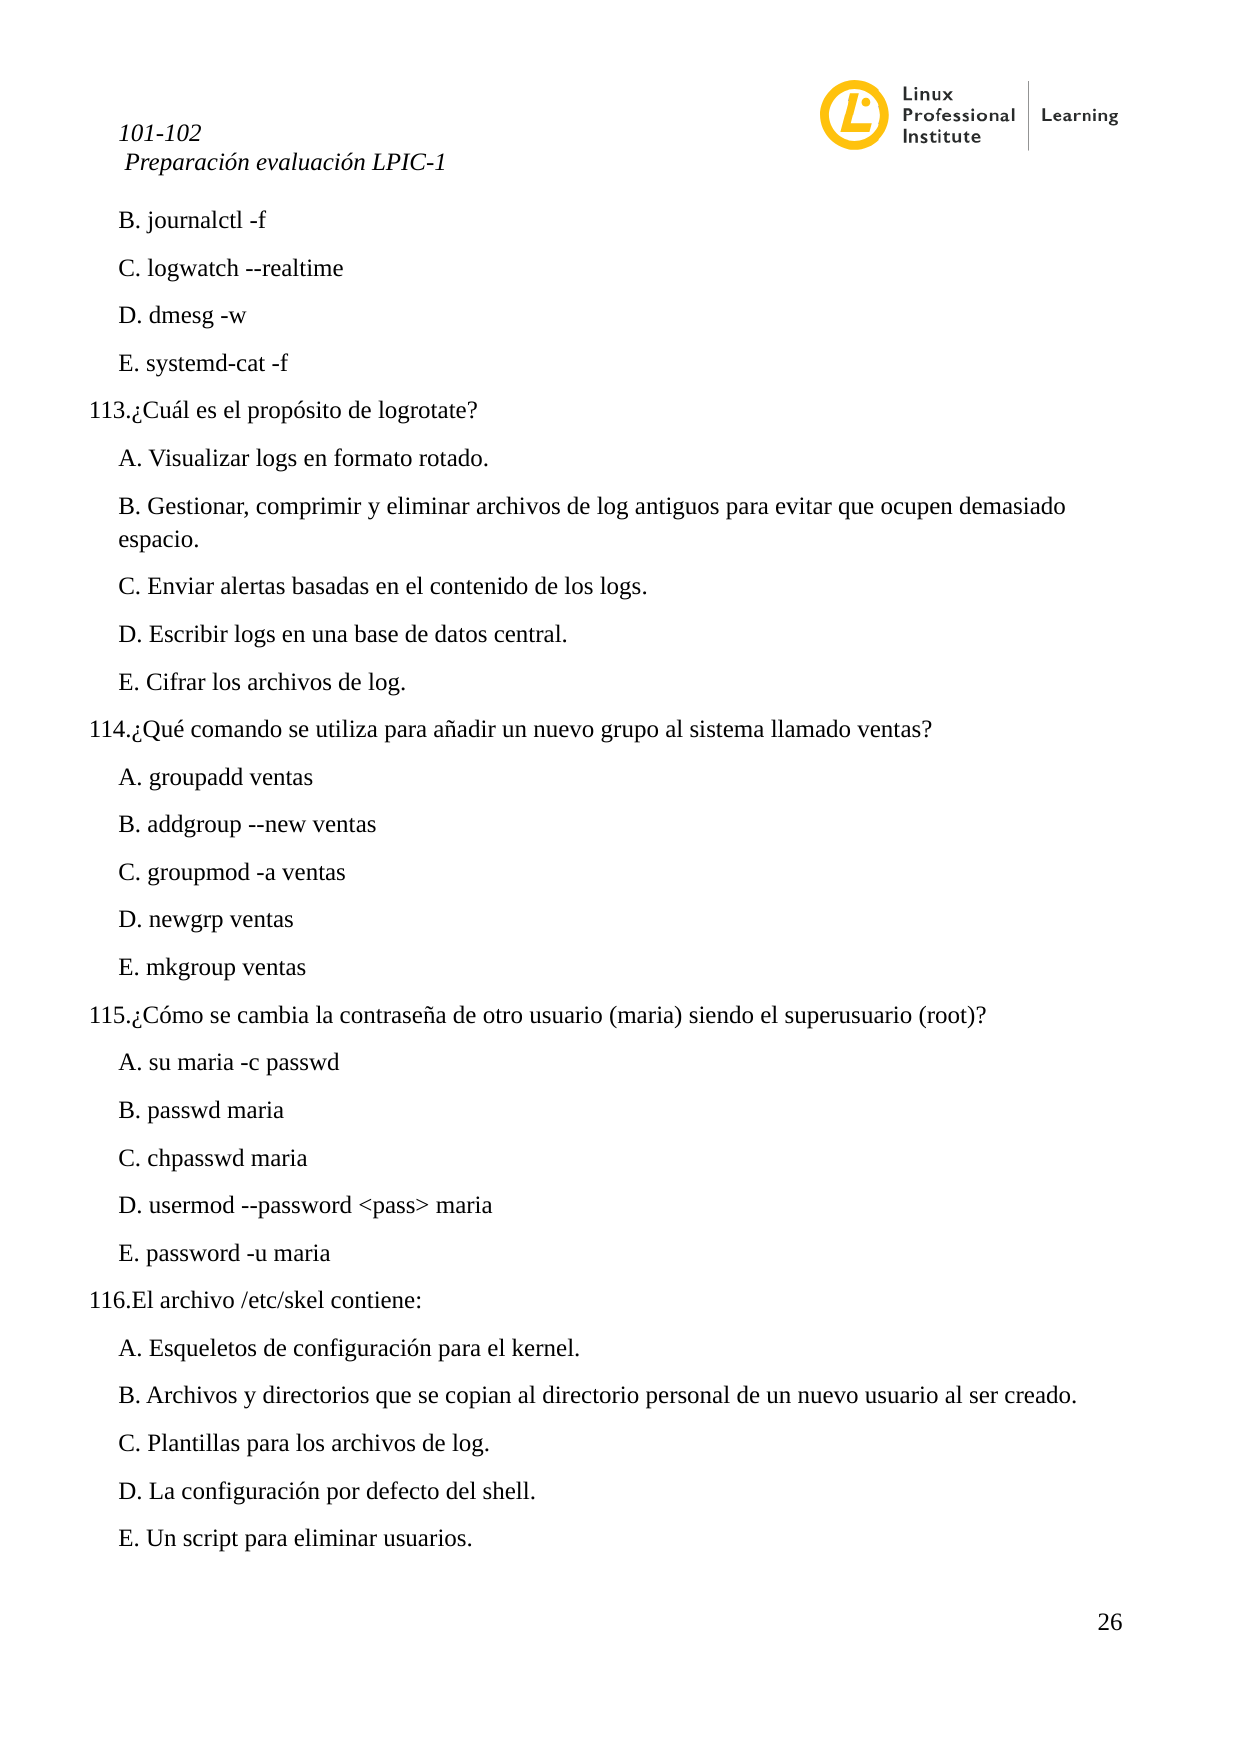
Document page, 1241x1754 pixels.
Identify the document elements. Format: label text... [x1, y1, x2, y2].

list B. Gestionar, comprimir y eliminar archivos de log antiguos para evitar que ocupen demasiado espacio. [118, 491, 1122, 552]
list A. groupadd ventas [118, 762, 1122, 791]
list C. groupmod -a ventas [118, 857, 1122, 886]
list C. Enviar alertas basadas en el contenido de los logs. [118, 571, 1122, 600]
list B. Archivos y directorios que se copian al directorio personal de un nuevo usuario al ser creado. [118, 1381, 1122, 1409]
list E. password -u maria [118, 1238, 1122, 1267]
list E. mkgroup ventas [118, 952, 1122, 981]
list B. passwd maria [118, 1095, 1122, 1124]
list A. Esqueletos de configuración para el kernel. [118, 1333, 1122, 1362]
list C. Plantillas para los archivos de log. [118, 1428, 1122, 1457]
list ¿Cuál es el propósito de logrotate? [118, 396, 1122, 424]
list El archivo /etc/skel contiene: [118, 1285, 1122, 1314]
list D. dmesg -w [118, 300, 1122, 329]
list A. su maria -c passwd [118, 1047, 1122, 1076]
list C. chpasswd maria [118, 1143, 1122, 1171]
list E. Un script para eliminar usuarios. [118, 1523, 1122, 1552]
picture [819, 79, 1119, 151]
list B. journalctl -f [118, 205, 1122, 234]
list D. usermod --password <pass> maria [118, 1190, 1122, 1219]
list D. La configuración por defecto del shell. [118, 1476, 1122, 1504]
list ¿Qué comando se utiliza para añadir un nuevo grupo al sistema llamado ventas? [118, 714, 1122, 743]
list A. Visualizar logs en formato rotado. [118, 443, 1122, 472]
list B. addgroup --new ventas [118, 809, 1122, 838]
list C. logwatch --realtime [118, 253, 1122, 281]
list D. Escribir logs en una base de datos central. [118, 619, 1122, 648]
list E. systemd-cat -f [118, 348, 1122, 377]
list D. newgrp ventas [118, 904, 1122, 933]
list ¿Cómo se cambia la contraseña de otro usuario (maria) siendo el superusuario (root)? [118, 1000, 1122, 1028]
list E. Cifrar los archivos de log. [118, 667, 1122, 695]
